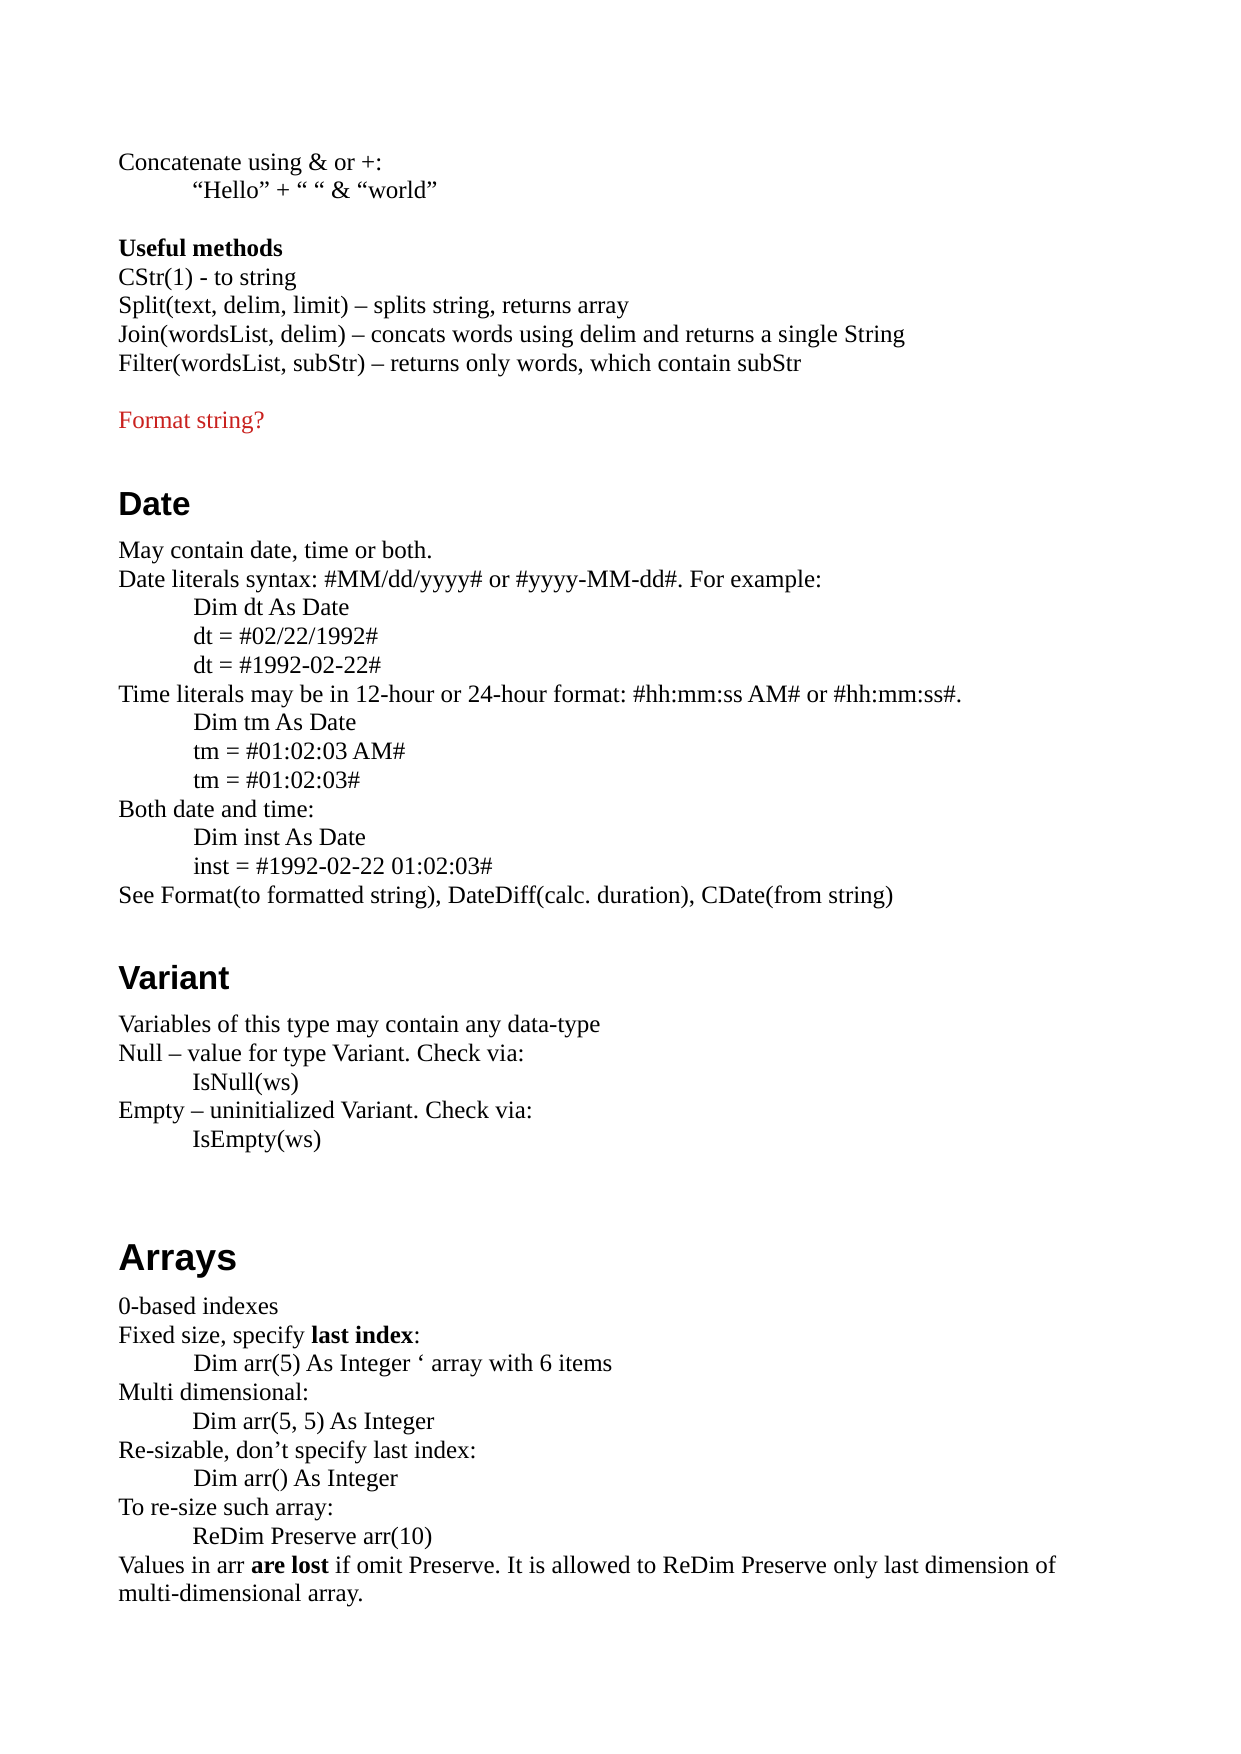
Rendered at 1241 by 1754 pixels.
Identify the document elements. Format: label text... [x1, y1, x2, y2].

text Dim arr(5) As Integer ‘ array with 6 items [193, 1348, 1122, 1377]
text IsEmpty(ws) [118, 1124, 1122, 1153]
text Multi dimensional: [118, 1377, 1122, 1406]
text May contain date, time or both. [118, 535, 1122, 564]
text To re-size such array: [118, 1492, 1122, 1521]
text Join(wordsList, delim) – concats words using delim and returns a single String [118, 319, 1122, 348]
text Useful methods [118, 233, 1122, 262]
text Concatenate using & or +: [118, 147, 1122, 176]
text Date literals syntax: #MM/dd/yyyy# or #yyyy-MM-dd#. For example: [118, 564, 1122, 592]
text Empty – uninitialized Variant. Check via: [118, 1095, 1122, 1124]
subtitle Arrays [118, 1235, 1122, 1278]
text Variables of this type may contain any data-type [118, 1009, 1122, 1038]
text CStr(1) - to string [118, 262, 1122, 291]
text Both date and time: [118, 794, 1122, 822]
subtitle Variant [118, 958, 1122, 997]
text Dim inst As Date [193, 822, 1122, 851]
text See Format(to formatted string), DateDiff(calc. duration), CDate(from string) [118, 880, 1122, 909]
text Dim arr(5, 5) As Integer [118, 1406, 1122, 1435]
text inst = #1992-02-22 01:02:03# [193, 851, 1122, 880]
text Format string? [118, 406, 1122, 434]
text Re-sizable, don’t specify last index: [118, 1435, 1122, 1463]
text ReDim Preserve arr(10) [118, 1521, 1122, 1550]
text 0-based indexes [118, 1291, 1122, 1320]
text Dim tm As Date [193, 707, 1122, 736]
text Time literals may be in 12-hour or 24-hour format: #hh:mm:ss AM# or #hh:mm:ss#. [118, 679, 1122, 707]
text Split(text, delim, limit) – splits string, returns array [118, 291, 1122, 319]
text Filter(wordsList, subStr) – returns only words, which contain subStr [118, 348, 1122, 377]
text tm = #01:02:03# [193, 765, 1122, 794]
text dt = #1992-02-22# [193, 650, 1122, 679]
text “Hello” + “ “ & “world” [118, 176, 1122, 204]
subtitle Date [118, 484, 1122, 522]
text Null – value for type Variant. Check via: [118, 1038, 1122, 1067]
text IsNull(ws) [118, 1067, 1122, 1095]
text Values in arr are lost if omit Preserve. It is allowed to ReDim Preserve only last dimension of multi-dimensional array. [118, 1550, 1122, 1607]
text dt = #02/22/1992# [193, 621, 1122, 650]
text tm = #01:02:03 AM# [193, 736, 1122, 765]
text Dim arr() As Integer [193, 1463, 1122, 1492]
text Dim dt As Date [193, 592, 1122, 621]
text Fixed size, specify last index: [118, 1320, 1122, 1348]
